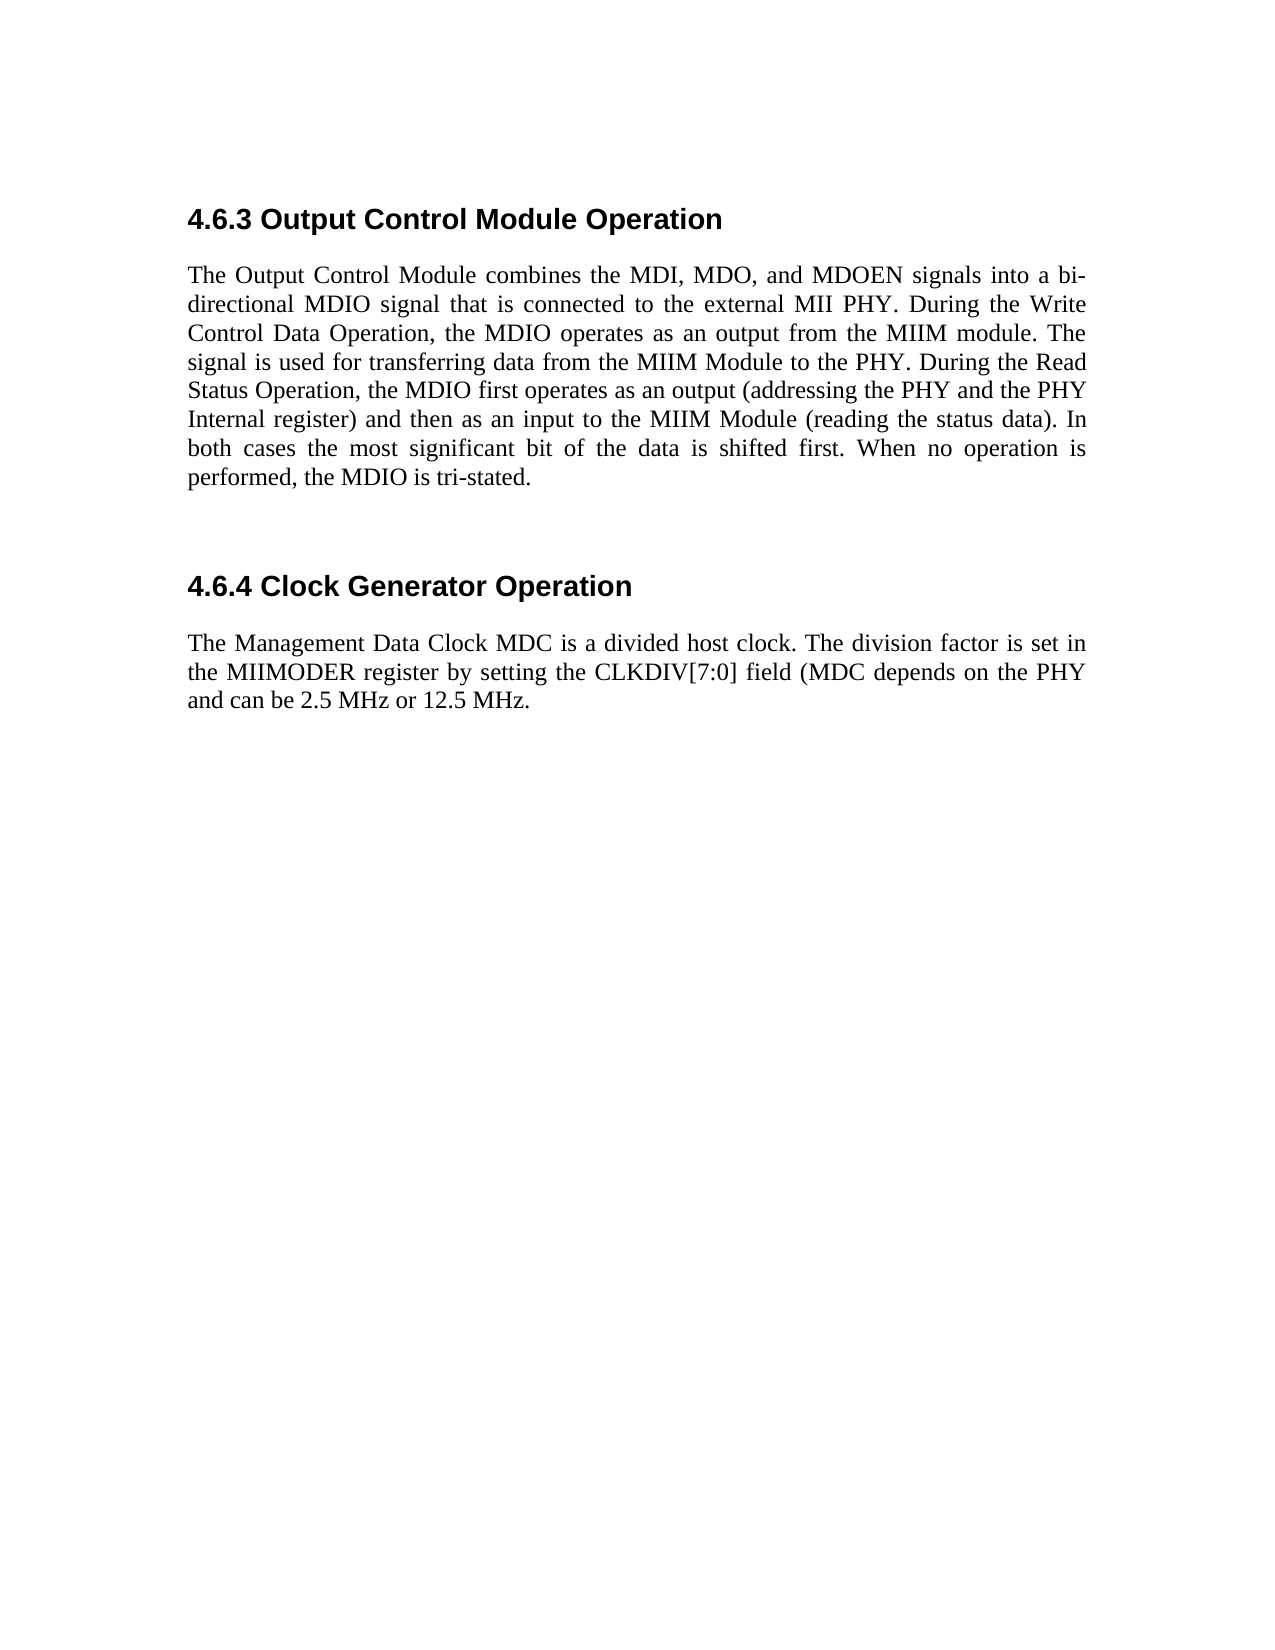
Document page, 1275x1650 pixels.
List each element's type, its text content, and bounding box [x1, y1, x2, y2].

text The Output Control Module combines the MDI, MDO, and MDOEN signals into a bi-directional MDIO signal that is connected to the external MII PHY. During the Write Control Data Operation, the MDIO operates as an output from the MIIM module. The signal is used for transferring data from the MIIM Module to the PHY. During the Read Status Operation, the MDIO first operates as an output (addressing the PHY and the PHY Internal register) and then as an input to the MIIM Module (reading the status data). In both cases the most significant bit of the data is shifted first. When no operation is performed, the MDIO is tri-stated. [187, 261, 1088, 491]
subtitle 4.6.4 Clock Generator Operation [187, 569, 1088, 603]
text The Management Data Clock MDC is a divided host clock. The division factor is set in the MIIMODER register by setting the CLKDIV[7:0] field (MDC depends on the PHY and can be 2.5 MHz or 12.5 MHz. [187, 628, 1088, 714]
subtitle 4.6.3 Output Control Module Operation [187, 202, 1088, 236]
